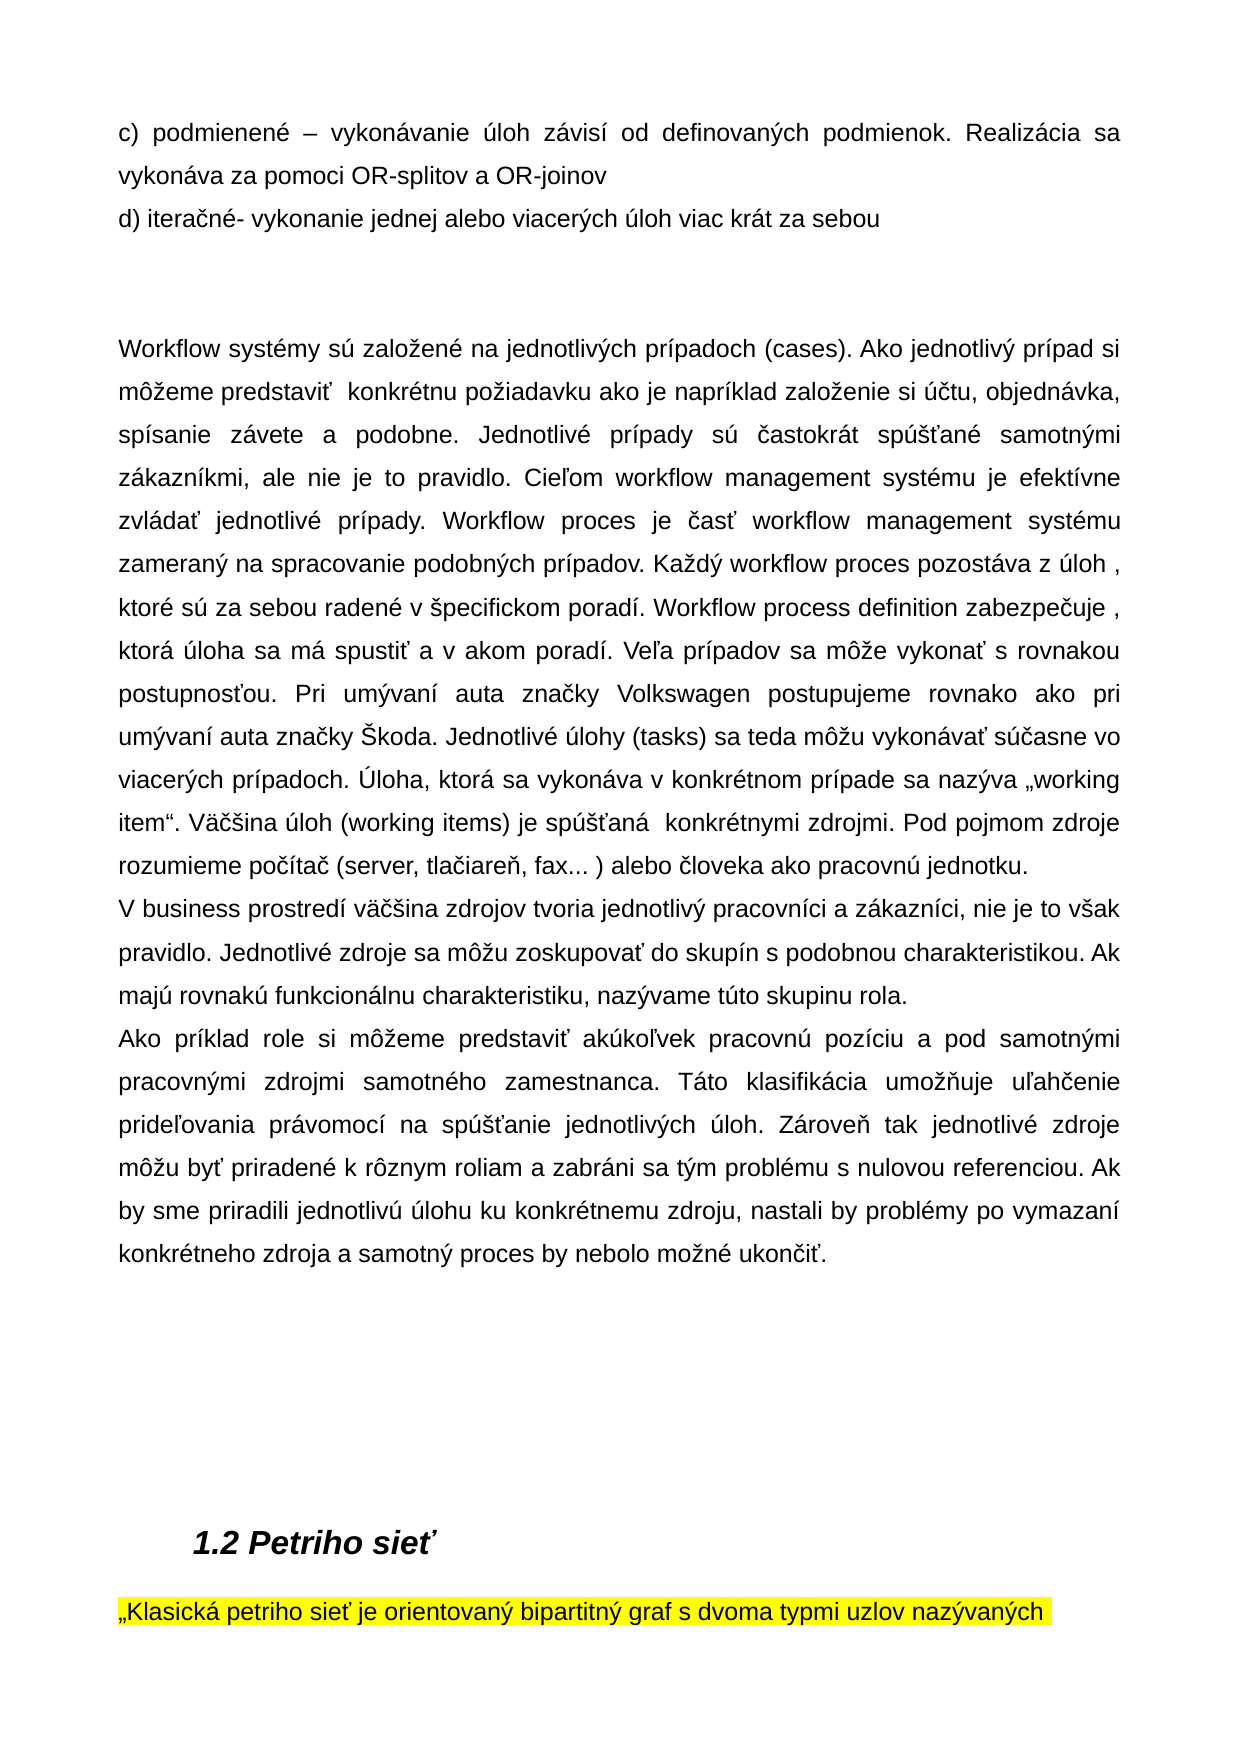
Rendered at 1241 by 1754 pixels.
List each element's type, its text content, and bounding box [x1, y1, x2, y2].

text d) iteračné- vykonanie jednej alebo viacerých úloh viac krát za sebou [118, 204, 1122, 233]
text c) podmienené – vykonávanie úloh závisí od definovaných podmienok. Realizácia sa vykonáva za pomoci OR-splitov a OR-joinov [118, 118, 1122, 190]
subtitle 1.2 Petriho sieť [148, 1523, 1122, 1562]
text V business prostredí väčšina zdrojov tvoria jednotlivý pracovníci a zákazníci, nie je to však pravidlo. Jednotlivé zdroje sa môžu zoskupovať do skupín s podobnou charakteristikou. Ak majú rovnakú funkcionálnu charakteristiku, nazývame túto skupinu rola. [118, 894, 1122, 1009]
text Ako príklad role si môžeme predstaviť akúkoľvek pracovnú pozíciu a pod samotnými pracovnými zdrojmi samotného zamestnanca. Táto klasifikácia umožňuje uľahčenie prideľovania právomocí na spúšťanie jednotlivých úloh. Zároveň tak jednotlivé zdroje môžu byť priradené k rôznym roliam a zabráni sa tým problému s nulovou referenciou. Ak by sme priradili jednotlivú úlohu ku konkrétnemu zdroju, nastali by problémy po vymazaní konkrétneho zdroja a samotný proces by nebolo možné ukončiť. [118, 1024, 1122, 1268]
text „Klasická petriho sieť je orientovaný bipartitný graf s dvoma typmi uzlov nazývaných [118, 1597, 1122, 1625]
text Workflow systémy sú založené na jednotlivých prípadoch (cases). Ako jednotlivý prípad si môžeme predstaviť konkrétnu požiadavku ako je napríklad založenie si účtu, objednávka, spísanie závete a podobne. Jednotlivé prípady sú častokrát spúšťané samotnými zákazníkmi, ale nie je to pravidlo. Cieľom workflow management systému je efektívne zvládať jednotlivé prípady. Workflow proces je časť workflow management systému zameraný na spracovanie podobných prípadov. Každý workflow proces pozostáva z úloh , ktoré sú za sebou radené v špecifickom poradí. Workflow process definition zabezpečuje , ktorá úloha sa má spustiť a v akom poradí. Veľa prípadov sa môže vykonať s rovnakou postupnosťou. Pri umývaní auta značky Volkswagen postupujeme rovnako ako pri umývaní auta značky Škoda. Jednotlivé úlohy (tasks) sa teda môžu vykonávať súčasne vo viacerých prípadoch. Úloha, ktorá sa vykonáva v konkrétnom prípade sa nazýva „working item“. Väčšina úloh (working items) je spúšťaná konkrétnymi zdrojmi. Pod pojmom zdroje rozumieme počítač (server, tlačiareň, fax... ) alebo človeka ako pracovnú jednotku. [118, 334, 1122, 880]
